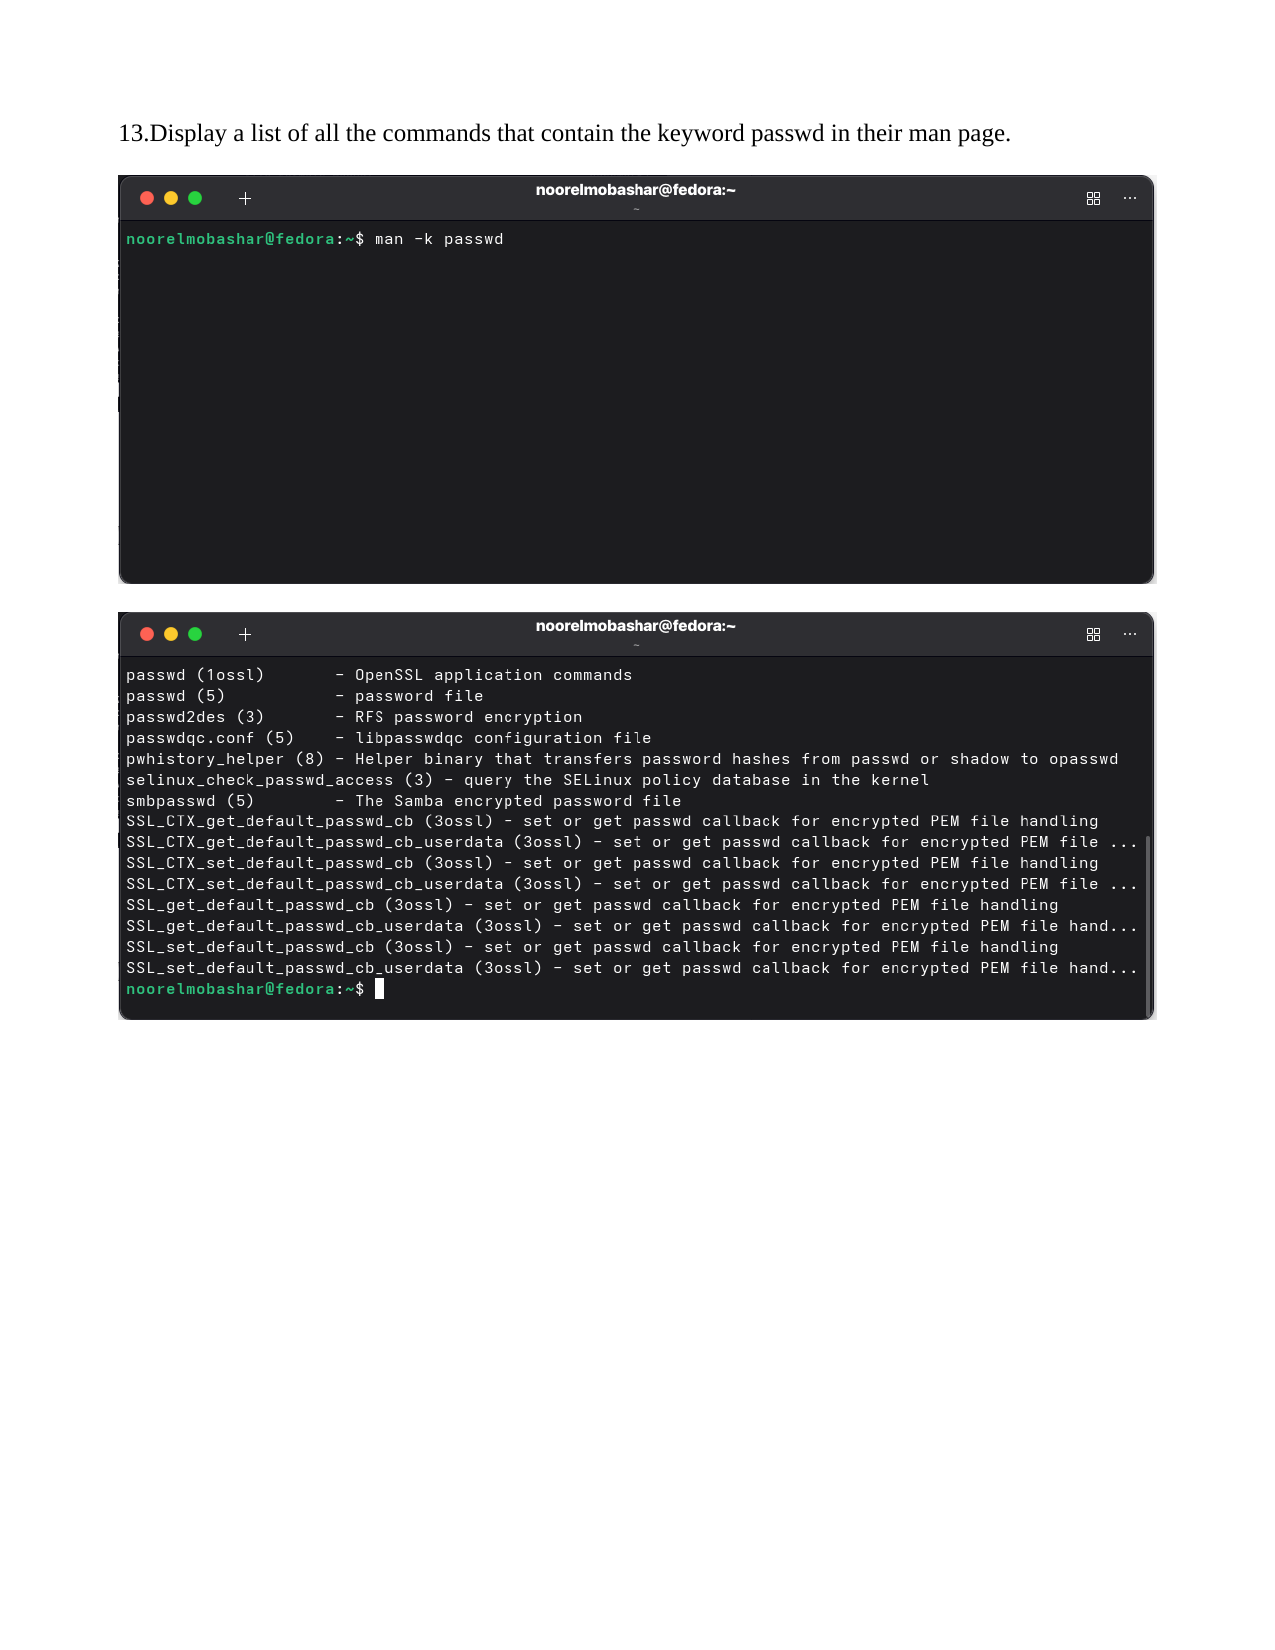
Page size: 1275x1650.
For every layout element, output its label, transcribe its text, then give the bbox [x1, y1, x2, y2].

text 13.Display a list of all the commands that contain the keyword passwd in their man page. [118, 118, 1157, 147]
picture [118, 612, 1157, 1020]
picture [118, 175, 1157, 584]
